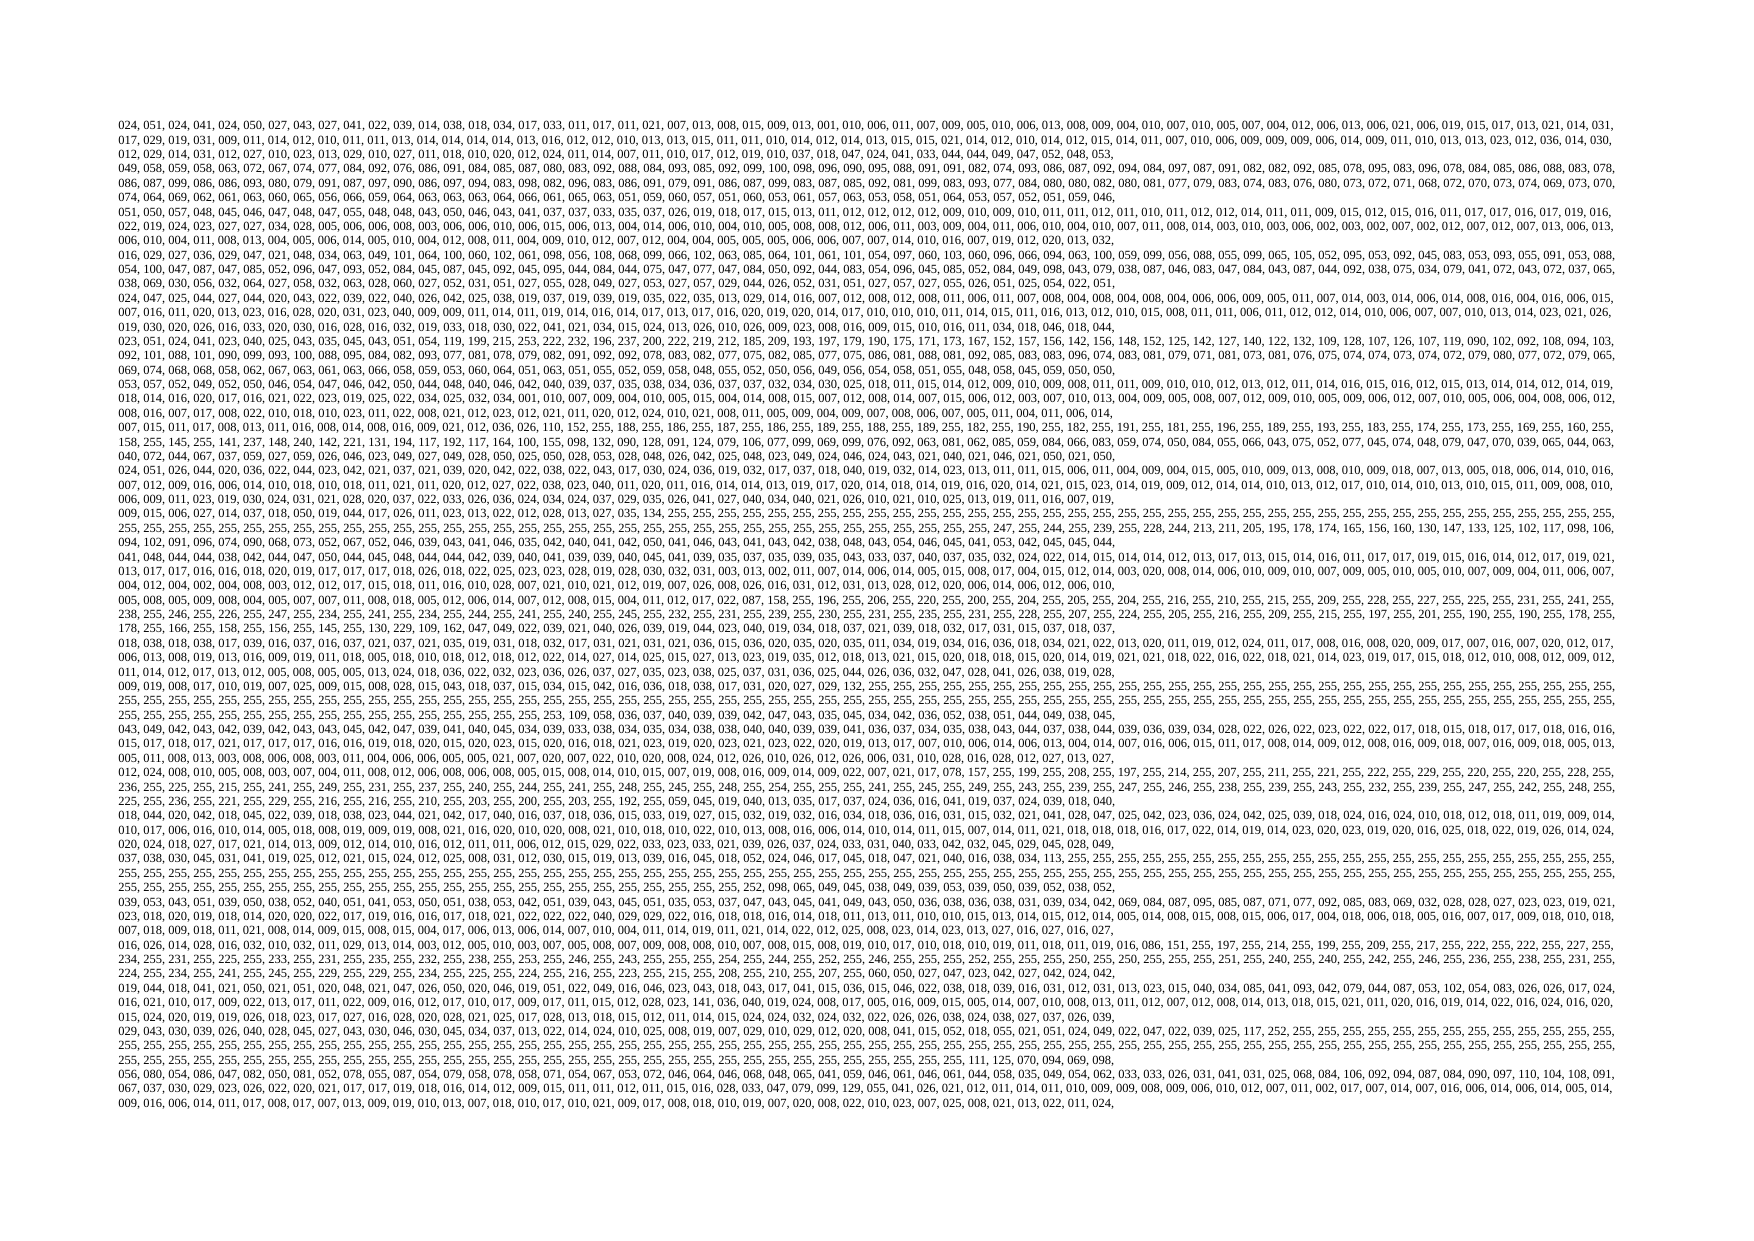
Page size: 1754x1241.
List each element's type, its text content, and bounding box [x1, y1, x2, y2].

text 024, 051, 026, 044, 020, 036, 022, 044, 023, 042, 021, 037, 021, 039, 020, 042, 022, 038, 022, 043, 017, 030, 024, 036, 019, 032, 017, 037, 018, 040, 019, 032, 014, 023, 013, 011, 011, 015, 006, 011, 004, 009, 004, 015, 005, 010, 009, 013, 008, 010, 009, 018, 007, 013, 005, 018, 006, 014, 010, 016, 007, 012, 009, 016, 006, 014, 010, 018, 010, 018, 011, 021, 011, 020, 012, 027, 022, 038, 023, 040, 011, 020, 011, 016, 014, 014, 013, 019, 017, 020, 014, 018, 014, 019, 016, 020, 014, 021, 015, 023, 014, 019, 009, 012, 014, 014, 010, 013, 012, 017, 010, 014, 010, 013, 010, 015, 011, 009, 008, 010, 006, 009, 011, 023, 019, 030, 024, 031, 021, 028, 020, 037, 022, 033, 026, 036, 024, 034, 024, 037, 029, 035, 026, 041, 027, 040, 034, 040, 021, 026, 010, 021, 010, 025, 013, 019, 011, 016, 007, 019, [118, 463, 1635, 506]
text 056, 080, 054, 086, 047, 082, 050, 081, 052, 078, 055, 087, 054, 079, 058, 078, 058, 071, 054, 067, 053, 072, 046, 064, 046, 068, 048, 065, 041, 059, 046, 061, 046, 061, 044, 058, 035, 049, 054, 062, 033, 033, 026, 031, 041, 031, 025, 068, 084, 106, 092, 094, 087, 084, 090, 097, 110, 104, 108, 091, 067, 037, 030, 029, 023, 026, 022, 020, 021, 017, 017, 019, 018, 016, 014, 012, 009, 015, 011, 011, 012, 011, 015, 016, 028, 033, 047, 079, 099, 129, 055, 041, 026, 021, 012, 011, 014, 011, 010, 009, 009, 008, 009, 006, 010, 012, 007, 011, 002, 017, 007, 014, 007, 016, 006, 014, 006, 014, 005, 014, 009, 016, 006, 014, 011, 017, 008, 017, 007, 013, 009, 019, 010, 013, 007, 018, 010, 017, 010, 021, 009, 017, 008, 018, 010, 019, 007, 020, 008, 022, 010, 023, 007, 025, 008, 021, 013, 022, 011, 024, [118, 1067, 1635, 1110]
text 039, 053, 043, 051, 039, 050, 038, 052, 040, 051, 041, 053, 050, 051, 038, 053, 042, 051, 039, 043, 045, 051, 035, 053, 037, 047, 043, 045, 041, 049, 043, 050, 036, 038, 036, 038, 031, 039, 034, 042, 069, 084, 087, 095, 085, 087, 071, 077, 092, 085, 083, 069, 032, 028, 028, 027, 023, 023, 019, 021, 023, 018, 020, 019, 018, 014, 020, 020, 022, 017, 019, 016, 016, 017, 018, 021, 022, 022, 022, 040, 029, 029, 022, 016, 018, 018, 016, 014, 018, 011, 013, 011, 010, 010, 015, 013, 014, 015, 012, 014, 005, 014, 008, 015, 008, 015, 006, 017, 004, 018, 006, 018, 005, 016, 007, 017, 009, 018, 010, 018, 007, 018, 009, 018, 011, 021, 008, 014, 009, 015, 008, 015, 004, 017, 006, 013, 006, 014, 007, 010, 004, 011, 014, 019, 011, 021, 014, 022, 012, 025, 008, 023, 014, 023, 013, 027, 016, 027, 016, 027, [118, 894, 1635, 937]
text 024, 051, 024, 041, 024, 050, 027, 043, 027, 041, 022, 039, 014, 038, 018, 034, 017, 033, 011, 017, 011, 021, 007, 013, 008, 015, 009, 013, 001, 010, 006, 011, 007, 009, 005, 010, 006, 013, 008, 009, 004, 010, 007, 010, 005, 007, 004, 012, 006, 013, 006, 021, 006, 019, 015, 017, 013, 021, 014, 031, 017, 029, 019, 031, 009, 011, 014, 012, 010, 011, 011, 013, 014, 014, 014, 014, 013, 016, 012, 012, 010, 013, 013, 015, 011, 011, 010, 014, 012, 014, 013, 015, 015, 021, 014, 012, 010, 014, 012, 015, 014, 011, 007, 010, 006, 009, 009, 009, 006, 014, 009, 011, 010, 013, 013, 023, 012, 036, 014, 030, 012, 029, 014, 031, 012, 027, 010, 023, 013, 029, 010, 027, 011, 018, 010, 020, 012, 024, 011, 014, 007, 011, 010, 017, 012, 019, 010, 037, 018, 047, 024, 041, 033, 044, 044, 049, 047, 052, 048, 053, [118, 118, 1635, 161]
text 009, 019, 008, 017, 010, 019, 007, 025, 009, 015, 008, 028, 015, 043, 018, 037, 015, 034, 015, 042, 016, 036, 018, 038, 017, 031, 020, 027, 029, 132, 255, 255, 255, 255, 255, 255, 255, 255, 255, 255, 255, 255, 255, 255, 255, 255, 255, 255, 255, 255, 255, 255, 255, 255, 255, 255, 255, 255, 255, 255, 255, 255, 255, 255, 255, 255, 255, 255, 255, 255, 255, 255, 255, 255, 255, 255, 255, 255, 255, 255, 255, 255, 255, 255, 255, 255, 255, 255, 255, 255, 255, 255, 255, 255, 255, 255, 255, 255, 255, 255, 255, 255, 255, 255, 255, 255, 255, 255, 255, 255, 255, 255, 255, 255, 255, 255, 255, 255, 255, 255, 255, 255, 255, 255, 255, 255, 255, 255, 255, 255, 255, 255, 255, 255, 255, 255, 255, 253, 109, 058, 036, 037, 040, 039, 039, 042, 047, 043, 035, 045, 034, 042, 036, 052, 038, 051, 044, 049, 038, 045, [118, 679, 1635, 722]
text 007, 015, 011, 017, 008, 013, 011, 016, 008, 014, 008, 016, 009, 021, 012, 036, 026, 110, 152, 255, 188, 255, 186, 255, 187, 255, 186, 255, 189, 255, 188, 255, 189, 255, 182, 255, 190, 255, 182, 255, 191, 255, 181, 255, 196, 255, 189, 255, 193, 255, 183, 255, 174, 255, 173, 255, 169, 255, 160, 255, 158, 255, 145, 255, 141, 237, 148, 240, 142, 221, 131, 194, 117, 192, 117, 164, 100, 155, 098, 132, 090, 128, 091, 124, 079, 106, 077, 099, 069, 099, 076, 092, 063, 081, 062, 085, 059, 084, 066, 083, 059, 074, 050, 084, 055, 066, 043, 075, 052, 077, 045, 074, 048, 079, 047, 070, 039, 065, 044, 063, 040, 072, 044, 067, 037, 059, 027, 059, 026, 046, 023, 049, 027, 049, 028, 050, 025, 050, 028, 053, 028, 048, 026, 042, 025, 048, 023, 049, 024, 046, 024, 043, 021, 040, 021, 046, 021, 050, 021, 050, [118, 420, 1635, 463]
text 023, 051, 024, 041, 023, 040, 025, 043, 035, 045, 043, 051, 054, 119, 199, 215, 253, 222, 232, 196, 237, 200, 222, 219, 212, 185, 209, 193, 197, 179, 190, 175, 171, 173, 167, 152, 157, 156, 142, 156, 148, 152, 125, 142, 127, 140, 122, 132, 109, 128, 107, 126, 107, 119, 090, 102, 092, 108, 094, 103, 092, 101, 088, 101, 090, 099, 093, 100, 088, 095, 084, 082, 093, 077, 081, 078, 079, 082, 091, 092, 092, 078, 083, 082, 077, 075, 082, 085, 077, 075, 086, 081, 088, 081, 092, 085, 083, 083, 096, 074, 083, 081, 079, 071, 081, 073, 081, 076, 075, 074, 074, 073, 074, 072, 079, 080, 077, 072, 079, 065, 069, 074, 068, 068, 058, 062, 067, 063, 061, 063, 066, 058, 059, 053, 060, 064, 051, 063, 051, 055, 052, 059, 058, 048, 055, 052, 050, 056, 049, 056, 054, 058, 051, 055, 048, 058, 045, 059, 050, 050, [118, 334, 1635, 377]
text 012, 024, 008, 010, 005, 008, 003, 007, 004, 011, 008, 012, 006, 008, 006, 008, 005, 015, 008, 014, 010, 015, 007, 019, 008, 016, 009, 014, 009, 022, 007, 021, 017, 078, 157, 255, 199, 255, 208, 255, 197, 255, 214, 255, 207, 255, 211, 255, 221, 255, 222, 255, 229, 255, 220, 255, 220, 255, 228, 255, 236, 255, 225, 255, 215, 255, 241, 255, 249, 255, 231, 255, 237, 255, 240, 255, 244, 255, 241, 255, 248, 255, 245, 255, 248, 255, 254, 255, 255, 255, 241, 255, 245, 255, 249, 255, 243, 255, 239, 255, 247, 255, 246, 255, 238, 255, 239, 255, 243, 255, 232, 255, 239, 255, 247, 255, 242, 255, 248, 255, 225, 255, 236, 255, 221, 255, 229, 255, 216, 255, 216, 255, 210, 255, 203, 255, 200, 255, 203, 255, 192, 255, 059, 045, 019, 040, 013, 035, 017, 037, 024, 036, 016, 041, 019, 037, 024, 039, 018, 040, [118, 765, 1635, 808]
text 051, 050, 057, 048, 045, 046, 047, 048, 047, 055, 048, 048, 043, 050, 046, 043, 041, 037, 037, 033, 035, 037, 026, 019, 018, 017, 015, 013, 011, 012, 012, 012, 012, 009, 010, 009, 010, 011, 011, 012, 011, 010, 011, 012, 012, 014, 011, 011, 009, 015, 012, 015, 016, 011, 017, 017, 016, 017, 019, 016, 022, 019, 024, 023, 027, 027, 034, 028, 005, 006, 006, 008, 003, 006, 006, 010, 006, 015, 006, 013, 004, 014, 006, 010, 004, 010, 005, 008, 008, 012, 006, 011, 003, 009, 004, 011, 006, 010, 004, 010, 007, 011, 008, 014, 003, 010, 003, 006, 002, 003, 002, 007, 002, 012, 007, 012, 007, 013, 006, 013, 006, 010, 004, 011, 008, 013, 004, 005, 006, 014, 005, 010, 004, 012, 008, 011, 004, 009, 010, 012, 007, 012, 004, 004, 005, 005, 005, 006, 006, 007, 007, 014, 010, 016, 007, 019, 012, 020, 013, 032, [118, 204, 1635, 247]
text 016, 029, 027, 036, 029, 047, 021, 048, 034, 063, 049, 101, 064, 100, 060, 102, 061, 098, 056, 108, 068, 099, 066, 102, 063, 085, 064, 101, 061, 101, 054, 097, 060, 103, 060, 096, 066, 094, 063, 100, 059, 099, 056, 088, 055, 099, 065, 105, 052, 095, 053, 092, 045, 083, 053, 093, 055, 091, 053, 088, 054, 100, 047, 087, 047, 085, 052, 096, 047, 093, 052, 084, 045, 087, 045, 092, 045, 095, 044, 084, 044, 075, 047, 077, 047, 084, 050, 092, 044, 083, 054, 096, 045, 085, 052, 084, 049, 098, 043, 079, 038, 087, 046, 083, 047, 084, 043, 087, 044, 092, 038, 075, 034, 079, 041, 072, 043, 072, 037, 065, 038, 069, 030, 056, 032, 064, 027, 058, 032, 063, 028, 060, 027, 052, 031, 051, 027, 055, 028, 049, 027, 053, 027, 057, 029, 044, 026, 052, 031, 051, 027, 057, 027, 055, 026, 051, 025, 054, 022, 051, [118, 247, 1635, 291]
text 024, 047, 025, 044, 027, 044, 020, 043, 022, 039, 022, 040, 026, 042, 025, 038, 019, 037, 019, 039, 019, 035, 022, 035, 013, 029, 014, 016, 007, 012, 008, 012, 008, 011, 006, 011, 007, 008, 004, 008, 004, 008, 004, 006, 006, 009, 005, 011, 007, 014, 003, 014, 006, 014, 008, 016, 004, 016, 006, 015, 007, 016, 011, 020, 013, 023, 016, 028, 020, 031, 023, 040, 009, 009, 011, 014, 011, 019, 014, 016, 014, 017, 013, 017, 016, 020, 019, 020, 014, 017, 010, 010, 010, 011, 014, 015, 011, 016, 013, 012, 010, 015, 008, 011, 011, 006, 011, 012, 012, 014, 010, 006, 007, 007, 010, 013, 014, 023, 021, 026, 019, 030, 020, 026, 016, 033, 020, 030, 016, 028, 016, 032, 019, 033, 018, 030, 022, 041, 021, 034, 015, 024, 013, 026, 010, 026, 009, 023, 008, 016, 009, 015, 010, 016, 011, 034, 018, 046, 018, 044, [118, 291, 1635, 334]
text 018, 044, 020, 042, 018, 045, 022, 039, 018, 038, 023, 044, 021, 042, 017, 040, 016, 037, 018, 036, 015, 033, 019, 027, 015, 032, 019, 032, 016, 034, 018, 036, 016, 031, 015, 032, 021, 041, 028, 047, 025, 042, 023, 036, 024, 042, 025, 039, 018, 024, 016, 024, 010, 018, 012, 018, 011, 019, 009, 014, 010, 017, 006, 016, 010, 014, 005, 018, 008, 019, 009, 019, 008, 021, 016, 020, 010, 020, 008, 021, 010, 018, 010, 022, 010, 013, 008, 016, 006, 014, 010, 014, 011, 015, 007, 014, 011, 021, 018, 018, 018, 016, 017, 022, 014, 019, 014, 023, 020, 023, 019, 020, 016, 025, 018, 022, 019, 026, 014, 024, 020, 024, 018, 027, 017, 021, 014, 013, 009, 012, 014, 010, 016, 012, 011, 011, 006, 012, 015, 029, 022, 033, 023, 033, 021, 039, 026, 037, 024, 033, 031, 040, 033, 042, 032, 045, 029, 045, 028, 049, [118, 808, 1635, 851]
text 018, 038, 018, 038, 017, 039, 016, 037, 016, 037, 021, 037, 021, 035, 019, 031, 018, 032, 017, 031, 021, 031, 021, 036, 015, 036, 020, 035, 020, 035, 011, 034, 019, 034, 016, 036, 018, 034, 021, 022, 013, 020, 011, 019, 012, 024, 011, 017, 008, 016, 008, 020, 009, 017, 007, 016, 007, 020, 012, 017, 006, 013, 008, 019, 013, 016, 009, 019, 011, 018, 005, 018, 010, 018, 012, 018, 012, 022, 014, 027, 014, 025, 015, 027, 013, 023, 019, 035, 012, 018, 013, 021, 015, 020, 018, 018, 015, 020, 014, 019, 021, 021, 018, 022, 016, 022, 018, 021, 014, 023, 019, 017, 015, 018, 012, 010, 008, 012, 009, 012, 011, 014, 012, 017, 013, 012, 005, 008, 005, 005, 013, 024, 018, 036, 022, 032, 023, 036, 026, 037, 027, 035, 023, 038, 025, 037, 031, 036, 025, 044, 026, 036, 032, 047, 028, 041, 026, 038, 019, 028, [118, 636, 1635, 679]
text 049, 058, 059, 058, 063, 072, 067, 074, 077, 084, 092, 076, 086, 091, 084, 085, 087, 080, 083, 092, 088, 084, 093, 085, 092, 099, 100, 098, 096, 090, 095, 088, 091, 091, 082, 074, 093, 086, 087, 092, 094, 084, 097, 087, 091, 082, 082, 092, 085, 078, 095, 083, 096, 078, 084, 085, 086, 088, 083, 078, 086, 087, 099, 086, 086, 093, 080, 079, 091, 087, 097, 090, 086, 097, 094, 083, 098, 082, 096, 083, 086, 091, 079, 091, 086, 087, 099, 083, 087, 085, 092, 081, 099, 083, 093, 077, 084, 080, 080, 082, 080, 081, 077, 079, 083, 074, 083, 076, 080, 073, 072, 071, 068, 072, 070, 073, 074, 069, 073, 070, 074, 064, 069, 062, 061, 063, 060, 065, 056, 066, 059, 064, 063, 063, 063, 064, 066, 061, 065, 063, 051, 059, 060, 057, 051, 060, 053, 061, 057, 063, 053, 058, 051, 064, 053, 057, 052, 051, 059, 046, [118, 161, 1635, 204]
text 053, 057, 052, 049, 052, 050, 046, 054, 047, 046, 042, 050, 044, 048, 040, 046, 042, 040, 039, 037, 035, 038, 034, 036, 037, 037, 032, 034, 030, 025, 018, 011, 015, 014, 012, 009, 010, 009, 008, 011, 011, 009, 010, 010, 012, 013, 012, 011, 014, 016, 015, 016, 012, 015, 013, 014, 014, 012, 014, 019, 018, 014, 016, 020, 017, 016, 021, 022, 023, 019, 025, 022, 034, 025, 032, 034, 001, 010, 007, 009, 004, 010, 005, 015, 004, 014, 008, 015, 007, 012, 008, 014, 007, 015, 006, 012, 003, 007, 010, 013, 004, 009, 005, 008, 007, 012, 009, 010, 005, 009, 006, 012, 007, 010, 005, 006, 004, 008, 006, 012, 008, 016, 007, 017, 008, 022, 010, 018, 010, 023, 011, 022, 008, 021, 012, 023, 012, 021, 011, 020, 012, 024, 010, 021, 008, 011, 005, 009, 004, 009, 007, 008, 006, 007, 005, 011, 004, 011, 006, 014, [118, 377, 1635, 420]
text 037, 038, 030, 045, 031, 041, 019, 025, 012, 021, 015, 024, 012, 025, 008, 031, 012, 030, 015, 019, 013, 039, 016, 045, 018, 052, 024, 046, 017, 045, 018, 047, 021, 040, 016, 038, 034, 113, 255, 255, 255, 255, 255, 255, 255, 255, 255, 255, 255, 255, 255, 255, 255, 255, 255, 255, 255, 255, 255, 255, 255, 255, 255, 255, 255, 255, 255, 255, 255, 255, 255, 255, 255, 255, 255, 255, 255, 255, 255, 255, 255, 255, 255, 255, 255, 255, 255, 255, 255, 255, 255, 255, 255, 255, 255, 255, 255, 255, 255, 255, 255, 255, 255, 255, 255, 255, 255, 255, 255, 255, 255, 255, 255, 255, 255, 255, 255, 255, 255, 255, 255, 255, 255, 255, 255, 255, 255, 255, 255, 255, 255, 255, 255, 255, 255, 255, 255, 255, 255, 255, 255, 255, 255, 255, 255, 252, 098, 065, 049, 045, 038, 049, 039, 053, 039, 050, 039, 052, 038, 052, [118, 851, 1635, 894]
text 041, 048, 044, 044, 038, 042, 044, 047, 050, 044, 045, 048, 044, 044, 042, 039, 040, 041, 039, 039, 040, 045, 041, 039, 035, 037, 035, 039, 035, 043, 033, 037, 040, 037, 035, 032, 024, 022, 014, 015, 014, 014, 012, 013, 017, 013, 015, 014, 016, 011, 017, 017, 019, 015, 016, 014, 012, 017, 019, 021, 013, 017, 017, 016, 016, 018, 020, 019, 017, 017, 017, 018, 026, 018, 022, 025, 023, 023, 028, 019, 028, 030, 032, 031, 003, 013, 002, 011, 007, 014, 006, 014, 005, 015, 008, 017, 004, 015, 012, 014, 003, 020, 008, 014, 006, 010, 009, 010, 007, 009, 005, 010, 005, 010, 007, 009, 004, 011, 006, 007, 004, 012, 004, 002, 004, 008, 003, 012, 012, 017, 015, 018, 011, 016, 010, 028, 007, 021, 010, 021, 012, 019, 007, 026, 008, 026, 016, 031, 012, 031, 013, 028, 012, 020, 006, 014, 006, 012, 006, 010, [118, 549, 1635, 592]
text 043, 049, 042, 043, 042, 039, 042, 043, 043, 045, 042, 047, 039, 041, 040, 045, 034, 039, 033, 038, 034, 035, 034, 038, 038, 040, 040, 039, 039, 041, 036, 037, 034, 035, 038, 043, 044, 037, 038, 044, 039, 036, 039, 034, 028, 022, 026, 022, 023, 022, 022, 017, 018, 015, 018, 017, 017, 018, 016, 016, 015, 017, 018, 017, 021, 017, 017, 017, 016, 016, 019, 018, 020, 015, 020, 023, 015, 020, 016, 018, 021, 023, 019, 020, 023, 021, 023, 022, 020, 019, 013, 017, 007, 010, 006, 014, 006, 013, 004, 014, 007, 016, 006, 015, 011, 017, 008, 014, 009, 012, 008, 016, 009, 018, 007, 016, 009, 018, 005, 013, 005, 011, 008, 013, 003, 008, 006, 008, 003, 011, 004, 006, 006, 005, 005, 021, 007, 020, 007, 022, 010, 020, 008, 024, 012, 026, 010, 026, 012, 026, 006, 031, 010, 028, 016, 028, 012, 027, 013, 027, [118, 722, 1635, 765]
text 029, 043, 030, 039, 026, 040, 028, 045, 027, 043, 030, 046, 030, 045, 034, 037, 013, 022, 014, 024, 010, 025, 008, 019, 007, 029, 010, 029, 012, 020, 008, 041, 015, 052, 018, 055, 021, 051, 024, 049, 022, 047, 022, 039, 025, 117, 252, 255, 255, 255, 255, 255, 255, 255, 255, 255, 255, 255, 255, 255, 255, 255, 255, 255, 255, 255, 255, 255, 255, 255, 255, 255, 255, 255, 255, 255, 255, 255, 255, 255, 255, 255, 255, 255, 255, 255, 255, 255, 255, 255, 255, 255, 255, 255, 255, 255, 255, 255, 255, 255, 255, 255, 255, 255, 255, 255, 255, 255, 255, 255, 255, 255, 255, 255, 255, 255, 255, 255, 255, 255, 255, 255, 255, 255, 255, 255, 255, 255, 255, 255, 255, 255, 255, 255, 255, 255, 255, 255, 255, 255, 255, 255, 255, 255, 255, 255, 255, 255, 255, 255, 255, 255, 255, 255, 111, 125, 070, 094, 069, 098, [118, 1024, 1635, 1067]
text 019, 044, 018, 041, 021, 050, 021, 051, 020, 048, 021, 047, 026, 050, 020, 046, 019, 051, 022, 049, 016, 046, 023, 043, 018, 043, 017, 041, 015, 036, 015, 046, 022, 038, 018, 039, 016, 031, 012, 031, 013, 023, 015, 040, 034, 085, 041, 093, 042, 079, 044, 087, 053, 102, 054, 083, 026, 026, 017, 024, 016, 021, 010, 017, 009, 022, 013, 017, 011, 022, 009, 016, 012, 017, 010, 017, 009, 017, 011, 015, 012, 028, 023, 141, 036, 040, 019, 024, 008, 017, 005, 016, 009, 015, 005, 014, 007, 010, 008, 013, 011, 012, 007, 012, 008, 014, 013, 018, 015, 021, 011, 020, 016, 019, 014, 022, 016, 024, 016, 020, 015, 024, 020, 019, 019, 026, 018, 023, 017, 027, 016, 028, 020, 028, 021, 025, 017, 028, 013, 018, 015, 012, 011, 014, 015, 024, 024, 032, 024, 032, 022, 026, 026, 038, 024, 038, 027, 037, 026, 039, [118, 981, 1635, 1024]
text 005, 008, 005, 009, 008, 004, 005, 007, 007, 011, 008, 018, 005, 012, 006, 014, 007, 012, 008, 015, 004, 011, 012, 017, 022, 087, 158, 255, 196, 255, 206, 255, 220, 255, 200, 255, 204, 255, 205, 255, 204, 255, 216, 255, 210, 255, 215, 255, 209, 255, 228, 255, 227, 255, 225, 255, 231, 255, 241, 255, 238, 255, 246, 255, 226, 255, 247, 255, 234, 255, 241, 255, 234, 255, 244, 255, 241, 255, 240, 255, 245, 255, 232, 255, 231, 255, 239, 255, 230, 255, 231, 255, 235, 255, 231, 255, 228, 255, 207, 255, 224, 255, 205, 255, 216, 255, 209, 255, 215, 255, 197, 255, 201, 255, 190, 255, 190, 255, 178, 255, 178, 255, 166, 255, 158, 255, 156, 255, 145, 255, 130, 229, 109, 162, 047, 049, 022, 039, 021, 040, 026, 039, 019, 044, 023, 040, 019, 034, 018, 037, 021, 039, 018, 032, 017, 031, 015, 037, 018, 037, [118, 592, 1635, 636]
text 016, 026, 014, 028, 016, 032, 010, 032, 011, 029, 013, 014, 003, 012, 005, 010, 003, 007, 005, 008, 007, 009, 008, 008, 010, 007, 008, 015, 008, 019, 010, 017, 010, 018, 010, 019, 011, 018, 011, 019, 016, 086, 151, 255, 197, 255, 214, 255, 199, 255, 209, 255, 217, 255, 222, 255, 222, 255, 227, 255, 234, 255, 231, 255, 225, 255, 233, 255, 231, 255, 235, 255, 232, 255, 238, 255, 253, 255, 246, 255, 243, 255, 255, 255, 254, 255, 244, 255, 252, 255, 246, 255, 255, 255, 252, 255, 255, 255, 250, 255, 250, 255, 255, 255, 251, 255, 240, 255, 240, 255, 242, 255, 246, 255, 236, 255, 238, 255, 231, 255, 224, 255, 234, 255, 241, 255, 245, 255, 229, 255, 229, 255, 234, 255, 225, 255, 224, 255, 216, 255, 223, 255, 215, 255, 208, 255, 210, 255, 207, 255, 060, 050, 027, 047, 023, 042, 027, 042, 024, 042, [118, 937, 1635, 981]
text 009, 015, 006, 027, 014, 037, 018, 050, 019, 044, 017, 026, 011, 023, 013, 022, 012, 028, 013, 027, 035, 134, 255, 255, 255, 255, 255, 255, 255, 255, 255, 255, 255, 255, 255, 255, 255, 255, 255, 255, 255, 255, 255, 255, 255, 255, 255, 255, 255, 255, 255, 255, 255, 255, 255, 255, 255, 255, 255, 255, 255, 255, 255, 255, 255, 255, 255, 255, 255, 255, 255, 255, 255, 255, 255, 255, 255, 255, 255, 255, 255, 255, 255, 255, 255, 255, 255, 255, 255, 255, 255, 255, 255, 255, 255, 247, 255, 244, 255, 239, 255, 228, 244, 213, 211, 205, 195, 178, 174, 165, 156, 160, 130, 147, 133, 125, 102, 117, 098, 106, 094, 102, 091, 096, 074, 090, 068, 073, 052, 067, 052, 046, 039, 043, 041, 046, 035, 042, 040, 041, 042, 050, 041, 046, 043, 041, 043, 042, 038, 048, 043, 054, 046, 045, 041, 053, 042, 045, 045, 044, [118, 506, 1635, 549]
